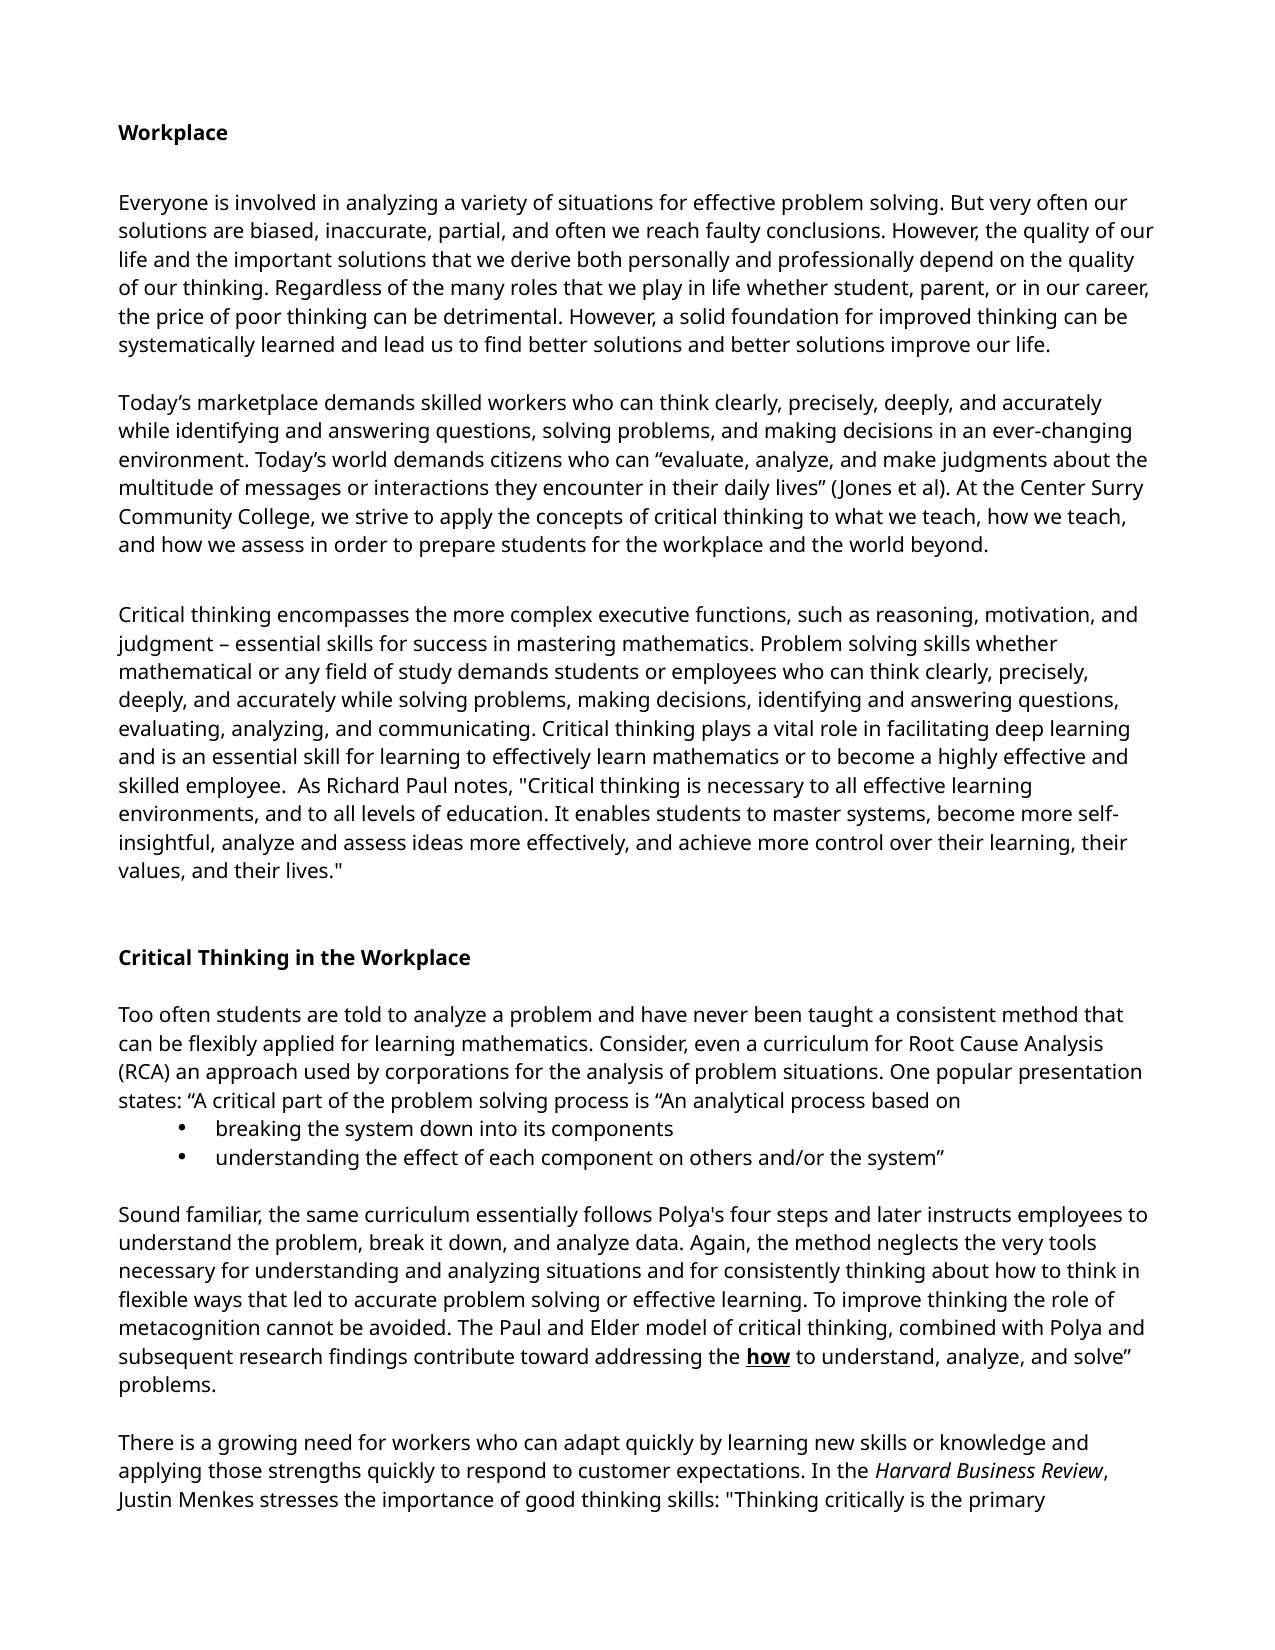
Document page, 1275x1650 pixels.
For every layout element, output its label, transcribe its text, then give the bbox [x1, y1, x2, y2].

text Sound familiar, the same curriculum essentially follows Polya's four steps and later instructs employees to understand the problem, break it down, and analyze data. Again, the method neglects the very tools necessary for understanding and analyzing situations and for consistently thinking about how to think in flexible ways that led to accurate problem solving or effective learning. To improve thinking the role of metacognition cannot be avoided. The Paul and Elder model of critical thinking, combined with Polya and subsequent research findings contribute toward addressing the how to understand, analyze, and solve” problems. [118, 1200, 1157, 1399]
text Too often students are told to analyze a problem and have never been taught a consistent method that can be flexibly applied for learning mathematics. Consider, even a curriculum for Root Cause Analysis (RCA) an approach used by corporations for the analysis of problem situations. One popular presentation states: “A critical part of the problem solving process is “An analytical process based on [118, 1001, 1157, 1114]
text Critical thinking encompasses the more complex executive functions, such as reasoning, motivation, and judgment – essential skills for success in mastering mathematics. Problem solving skills whether mathematical or any field of study demands students or employees who can think clearly, precisely, deeply, and accurately while solving problems, making decisions, identifying and answering questions, evaluating, analyzing, and communicating. Critical thinking plays a vital role in facilitating deep learning and is an essential skill for learning to effectively learn mathematics or to become a highly effective and skilled employee. As Richard Paul notes, "Critical thinking is necessary to all effective learning environments, and to all levels of education. It enables students to master systems, become more self-insightful, analyze and assess ideas more effectively, and achieve more control over their learning, their values, and their lives." [118, 600, 1157, 885]
text Everyone is involved in analyzing a variety of situations for effective problem solving. But very often our solutions are biased, inaccurate, partial, and often we reach faulty conclusions. However, the quality of our life and the important solutions that we derive both personally and professionally depend on the quality of our thinking. Regardless of the many roles that we play in life whether student, parent, or in our career, the price of poor thinking can be detrimental. However, a solid foundation for improved thinking can be systematically learned and lead us to find better solutions and better solutions improve our life. [118, 188, 1157, 359]
list understanding the effect of each component on others and/or the system” [178, 1143, 1157, 1171]
text Critical Thinking in the Workplace [118, 943, 1157, 971]
text There is a growing need for workers who can adapt quickly by learning new skills or knowledge and applying those strengths quickly to respond to customer expectations. In the Harvard Business Review, Justin Menkes stresses the importance of good thinking skills: "Thinking critically is the primary [118, 1428, 1157, 1513]
text Today’s marketplace demands skilled workers who can think clearly, precisely, deeply, and accurately while identifying and answering questions, solving problems, and making decisions in an ever-changing environment. Today’s world demands citizens who can “evaluate, analyze, and make judgments about the multitude of messages or interactions they encounter in their daily lives” (Jones et al). At the Center Surry Community College, we strive to apply the concepts of critical thinking to what we teach, how we teach, and how we assess in order to prepare students for the workplace and the world beyond. [118, 388, 1157, 559]
text Workplace [118, 118, 1157, 147]
list breaking the system down into its components [178, 1114, 1157, 1143]
